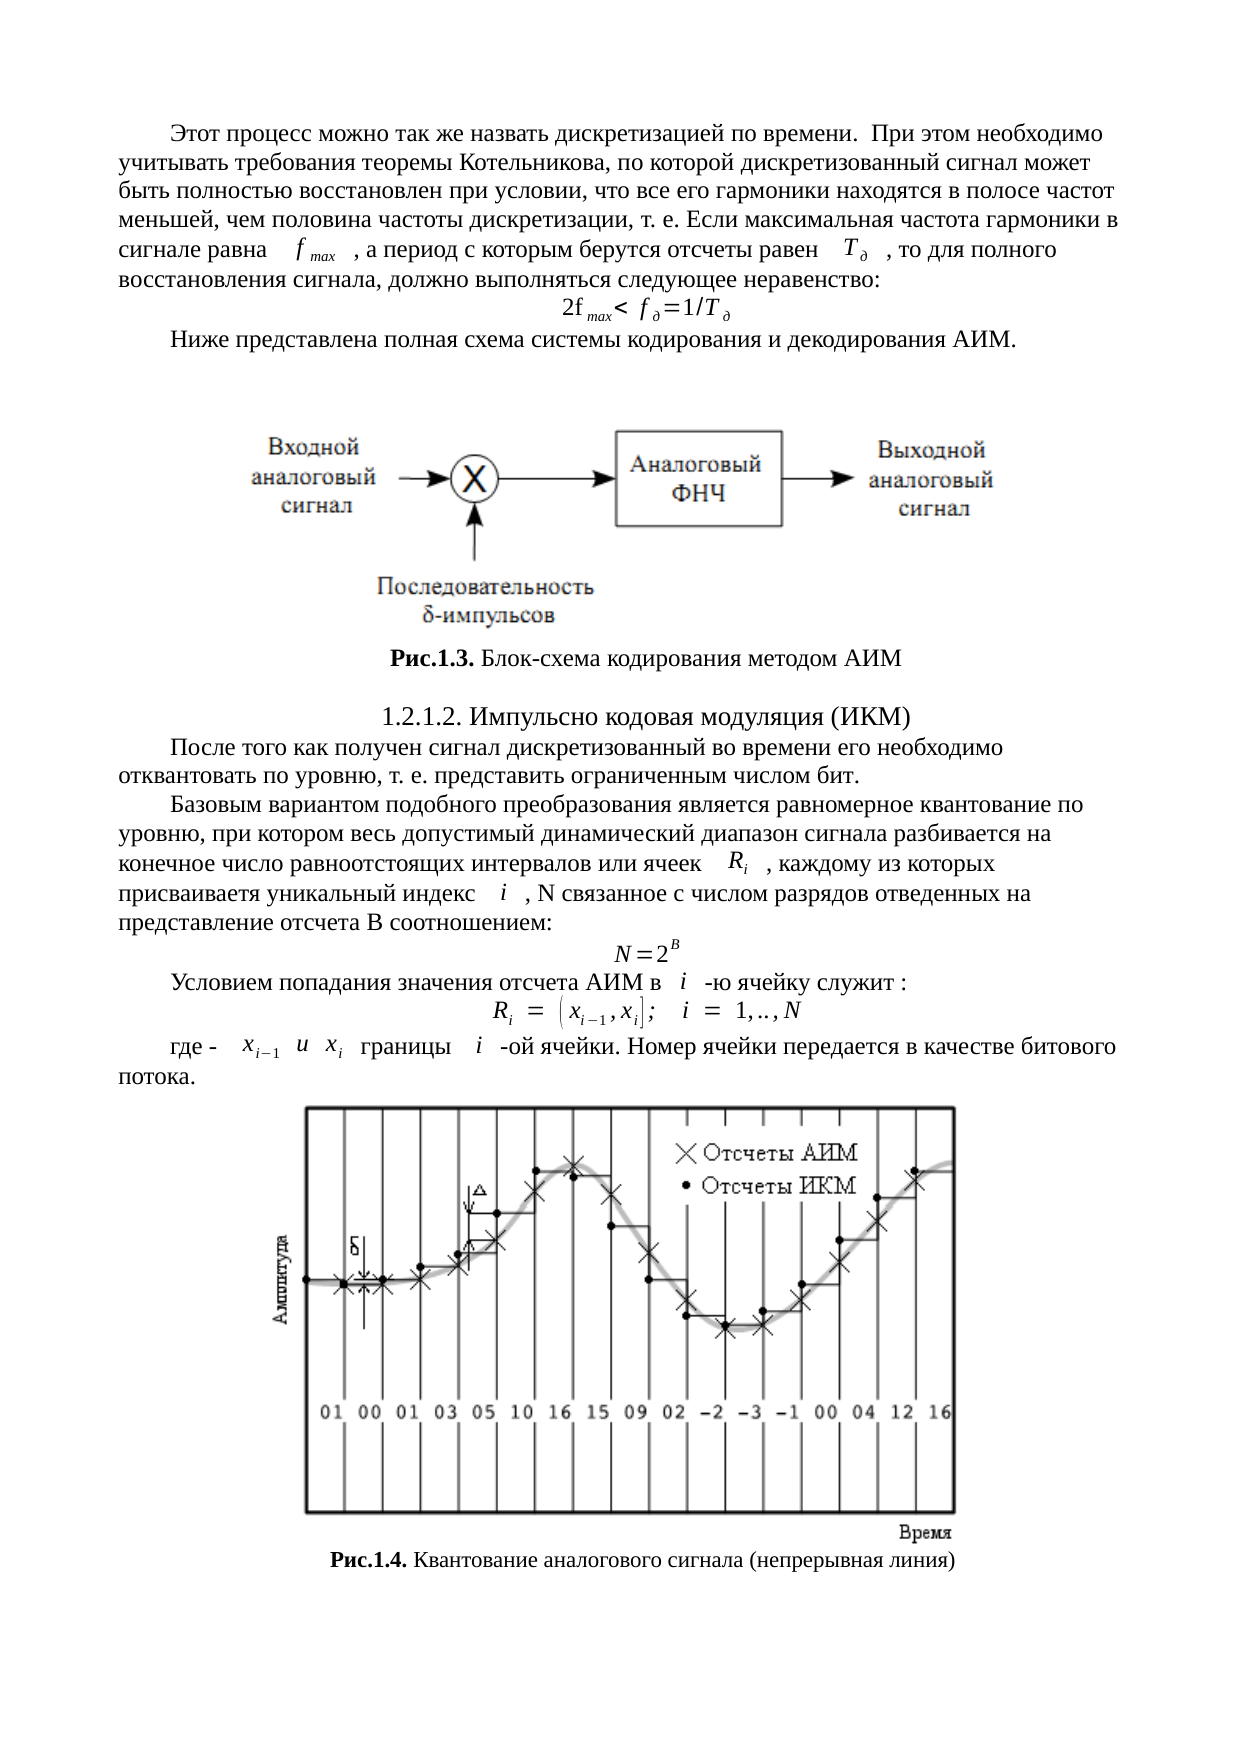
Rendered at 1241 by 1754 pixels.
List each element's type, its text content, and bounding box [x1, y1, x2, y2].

text После того как получен сигнал дискретизованный во времени его необходимо отквантовать по уровню, т. е. представить ограниченным числом бит. [118, 732, 1122, 789]
text где - границы -ой ячейки. Номер ячейки передается в качестве битового потока. [118, 1030, 1122, 1090]
text Ниже представлена полная схема системы кодирования и декодирования АИМ. [118, 324, 1122, 353]
text Рис.1.3. Блок-схема кодирования методом АИМ [118, 382, 1122, 672]
text Условием попадания значения отсчета АИМ в-ю ячейку служит : [118, 967, 1122, 995]
picture [227, 382, 1013, 643]
text Этот процесс можно так же назвать дискретизацией по времени. При этом необходимо учитывать требования теоремы Котельникова, по которой дискретизованный сигнал может быть полностью восстановлен при условии, что все его гармоники находятся в полосе частот меньшей, чем половина частоты дискретизации, т. е. Если максимальная частота гармоники в сигнале равна , а период с которым берутся отсчеты равен , то для полного восстановления сигнала, должно выполняться следующее неравенство: [118, 118, 1122, 293]
text Базовым вариантом подобного преобразования является равномерное квантование по уровню, при котором весь допустимый динамический диапазон сигнала разбивается на конечное число равноотстоящих интервалов или ячеек , каждому из которых присваиваетя уникальный индекс , N связанное с числом разрядов отведенных на представление отсчета B соотношением: [118, 789, 1122, 936]
text 1.2.1.2. Импульсно кодовая модуляция (ИКМ) [118, 701, 1122, 732]
text Рис.1.4. Квантование аналогового сигнала (непрерывная линия) [118, 1090, 1122, 1573]
